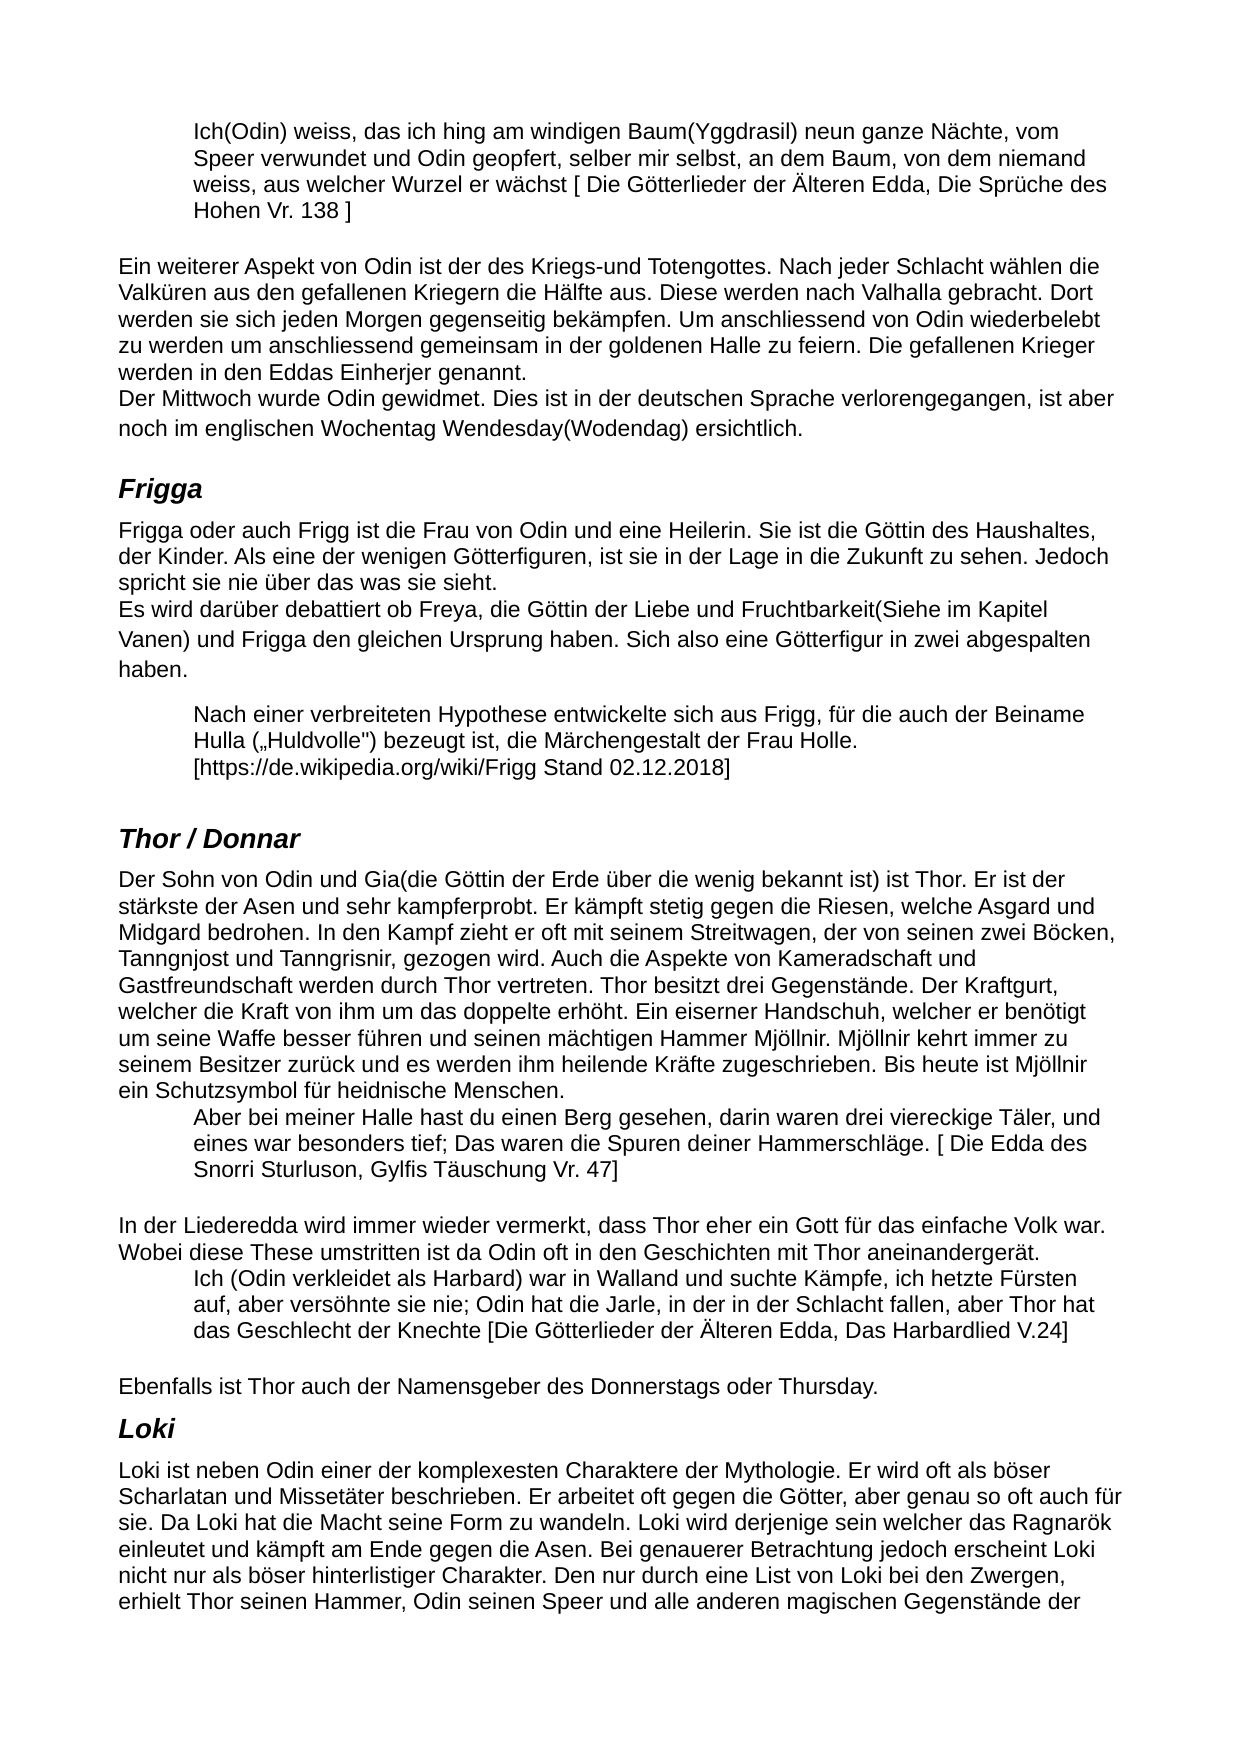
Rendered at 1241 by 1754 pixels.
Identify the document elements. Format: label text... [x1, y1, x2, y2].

text Nach einer verbreiteten Hypothese entwickelte sich aus Frigg, für die auch der Beiname Hulla („Huldvolle") bezeugt ist, die Märchengestalt der Frau Holle. [https://de.wikipedia.org/wiki/Frigg Stand 02.12.2018] [193, 701, 1122, 780]
text Der Mittwoch wurde Odin gewidmet. Dies ist in der deutschen Sprache verlorengegangen, ist aber noch im englischen Wochentag Wendesday(Wodendag) ersichtlich. [118, 385, 1122, 441]
text In der Liederedda wird immer wieder vermerkt, dass Thor eher ein Gott für das einfache Volk war. Wobei diese These umstritten ist da Odin oft in den Geschichten mit Thor aneinandergerät. [118, 1212, 1122, 1265]
text Es wird darüber debattiert ob Freya, die Göttin der Liebe und Fruchtbarkeit(Siehe im Kapitel Vanen) und Frigga den gleichen Ursprung haben. Sich also eine Götterfigur in zwei abgespalten haben. [118, 596, 1122, 682]
subtitle Loki [118, 1412, 1122, 1444]
text Ein weiterer Aspekt von Odin ist der des Kriegs-und Totengottes. Nach jeder Schlacht wählen die Valküren aus den gefallenen Kriegern die Hälfte aus. Diese werden nach Valhalla gebracht. Dort werden sie sich jeden Morgen gegenseitig bekämpfen. Um anschliessend von Odin wiederbelebt zu werden um anschliessend gemeinsam in der goldenen Halle zu feiern. Die gefallenen Krieger werden in den Eddas Einherjer genannt. [118, 253, 1122, 385]
text Aber bei meiner Halle hast du einen Berg gesehen, darin waren drei viereckige Täler, und eines war besonders tief; Das waren die Spuren deiner Hammerschläge. [ Die Edda des Snorri Sturluson, Gylfis Täuschung Vr. 47] [193, 1103, 1122, 1183]
subtitle Thor / Donnar [118, 822, 1122, 854]
subtitle Frigga [118, 472, 1122, 504]
text Loki ist neben Odin einer der komplexesten Charaktere der Mythologie. Er wird oft als böser Scharlatan und Missetäter beschrieben. Er arbeitet oft gegen die Götter, aber genau so oft auch für sie. Da Loki hat die Macht seine Form zu wandeln. Loki wird derjenige sein welcher das Ragnarök einleutet und kämpft am Ende gegen die Asen. Bei genauerer Betrachtung jedoch erscheint Loki nicht nur als böser hinterlistiger Charakter. Den nur durch eine List von Loki bei den Zwergen, erhielt Thor seinen Hammer, Odin seinen Speer und alle anderen magischen Gegenstände der [118, 1457, 1122, 1615]
text Ich (Odin verkleidet als Harbard) war in Walland und suchte Kämpfe, ich hetzte Fürsten auf, aber versöhnte sie nie; Odin hat die Jarle, in der in der Schlacht fallen, aber Thor hat das Geschlecht der Knechte [Die Götterlieder der Älteren Edda, Das Harbardlied V.24] [193, 1265, 1122, 1344]
text Frigga oder auch Frigg ist die Frau von Odin und eine Heilerin. Sie ist die Göttin des Haushaltes, der Kinder. Als eine der wenigen Götterfiguren, ist sie in der Lage in die Zukunft zu sehen. Jedoch spricht sie nie über das was sie sieht. [118, 517, 1122, 596]
text Der Sohn von Odin und Gia(die Göttin der Erde über die wenig bekannt ist) ist Thor. Er ist der stärkste der Asen und sehr kampferprobt. Er kämpft stetig gegen die Riesen, welche Asgard und Midgard bedrohen. In den Kampf zieht er oft mit seinem Streitwagen, der von seinen zwei Böcken, Tanngnjost und Tanngrisnir, gezogen wird. Auch die Aspekte von Kameradschaft und Gastfreundschaft werden durch Thor vertreten. Thor besitzt drei Gegenstände. Der Kraftgurt, welcher die Kraft von ihm um das doppelte erhöht. Ein eiserner Handschuh, welcher er benötigt um seine Waffe besser führen und seinen mächtigen Hammer Mjöllnir. Mjöllnir kehrt immer zu seinem Besitzer zurück und es werden ihm heilende Kräfte zugeschrieben. Bis heute ist Mjöllnir ein Schutzsymbol für heidnische Menschen. [118, 866, 1122, 1103]
text Ich(Odin) weiss, das ich hing am windigen Baum(Yggdrasil) neun ganze Nächte, vom Speer verwundet und Odin geopfert, selber mir selbst, an dem Baum, von dem niemand weiss, aus welcher Wurzel er wächst [ Die Götterlieder der Älteren Edda, Die Sprüche des Hohen Vr. 138 ] [193, 118, 1122, 223]
text Ebenfalls ist Thor auch der Namensgeber des Donnerstags oder Thursday. [118, 1373, 1122, 1400]
